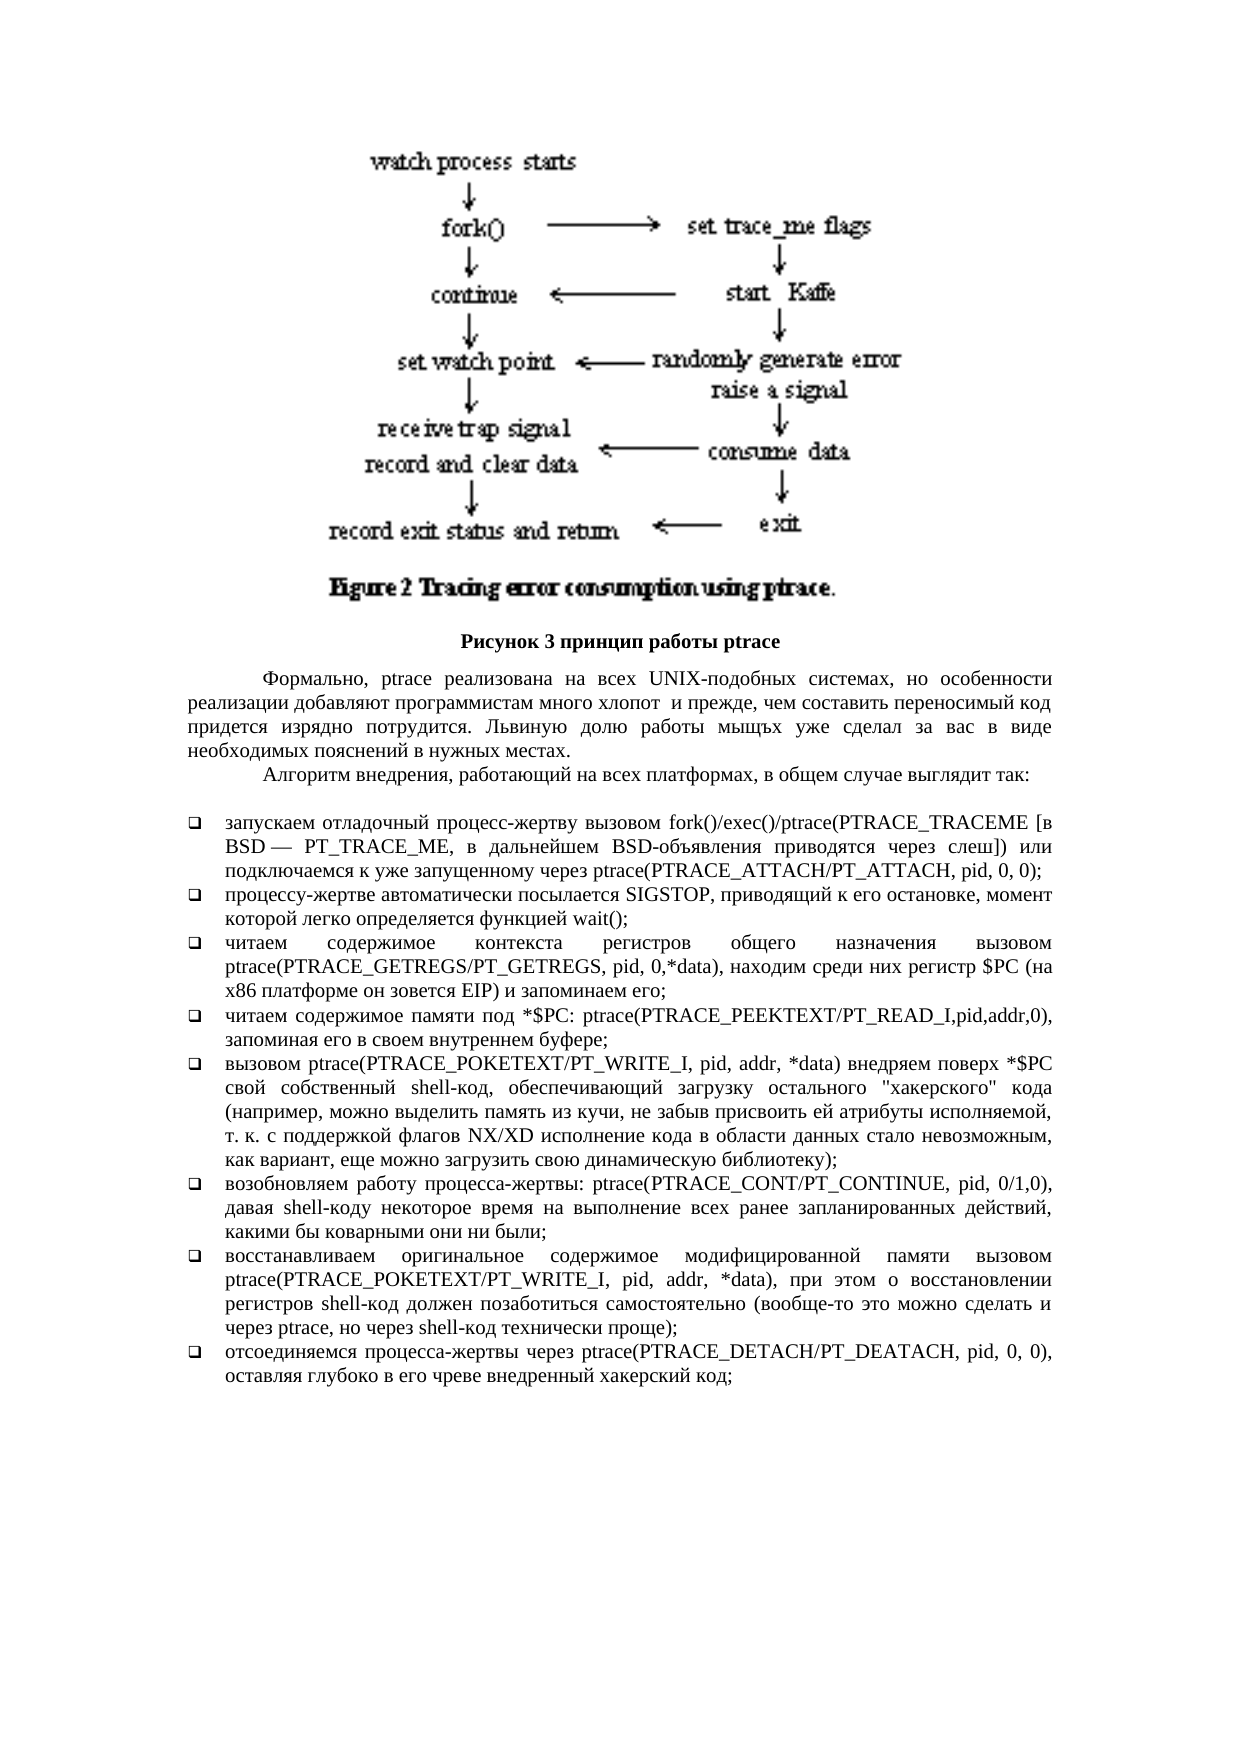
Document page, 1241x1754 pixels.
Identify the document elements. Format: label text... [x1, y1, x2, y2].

text Алгоритм внедрения, работающий на всех платформах, в общем случае выглядит так: [187, 762, 1053, 786]
list процессу-жертве автоматически посылается SIGSTOP, приводящий к его остановке, момент которой легко определяется функцией wait(); [187, 882, 1053, 930]
text Рисунок 3 принцип работы ptrace [187, 629, 1053, 653]
list запускаем отладочный процесс-жертву вызовом fork()/exec()/ptrace(PTRACE_TRACEME [в BSD — PT_TRACE_ME, в дальнейшем BSD-объявления приводятся через слеш]) или подключаемся к уже запущенному через ptrace(PTRACE_ATTACH/PT_ATTACH, pid, 0, 0); [187, 810, 1053, 882]
list отсоединяемся процесса-жертвы через ptrace(PTRACE_DETACH/PT_DEATACH, pid, 0, 0), оставляя глубоко в его чреве внедренный хакерский код; [187, 1339, 1053, 1387]
list восстанавливаем оригинальное содержимое модифицированной памяти вызовом ptrace(PTRACE_POKETEXT/PT_WRITE_I, pid, addr, *data), при этом о восстановлении регистров shell-код должен позаботиться самостоятельно (вообще-то это можно сделать и через ptrace, но через shell-код технически проще); [187, 1243, 1053, 1339]
list читаем содержимое контекста регистров общего назначения вызовом ptrace(PTRACE_GETREGS/PT_GETREGS, pid, 0,*data), находим среди них регистр $PC (на x86 платформе он зовется EIP) и запоминаем его; [187, 930, 1053, 1002]
list возобновляем работу процесса-жертвы: ptrace(PTRACE_CONT/PT_CONTINUE, pid, 0/1,0), давая shell-коду некоторое время на выполнение всех ранее запланированных действий, какими бы коварными они ни были; [187, 1171, 1053, 1243]
list читаем содержимое памяти под *$PC: ptrace(PTRACE_PEEKTEXT/PT_READ_I,pid,addr,0), запоминая его в своем внутреннем буфере; [187, 1002, 1053, 1051]
text Формально, ptrace реализована на всех UNIX-подобных системах, но особенности реализации добавляют программистам много хлопот и прежде, чем составить переносимый код придется изрядно потрудится. Львиную долю работы мыщъх уже сделал за вас в виде необходимых пояснений в нужных местах. [187, 666, 1053, 762]
list вызовом ptrace(PTRACE_POKETEXT/PT_WRITE_I, pid, addr, *data) внедряем поверх *$PC свой собственный shell-код, обеспечивающий загрузку остального "хакерского" кода (например, можно выделить память из кучи, не забыв присвоить ей атрибуты исполняемой, т. к. с поддержкой флагов NX/XD исполнение кода в области данных стало невозможным, как вариант, еще можно загрузить свою динамическую библиотеку); [187, 1051, 1053, 1171]
picture [307, 150, 933, 617]
